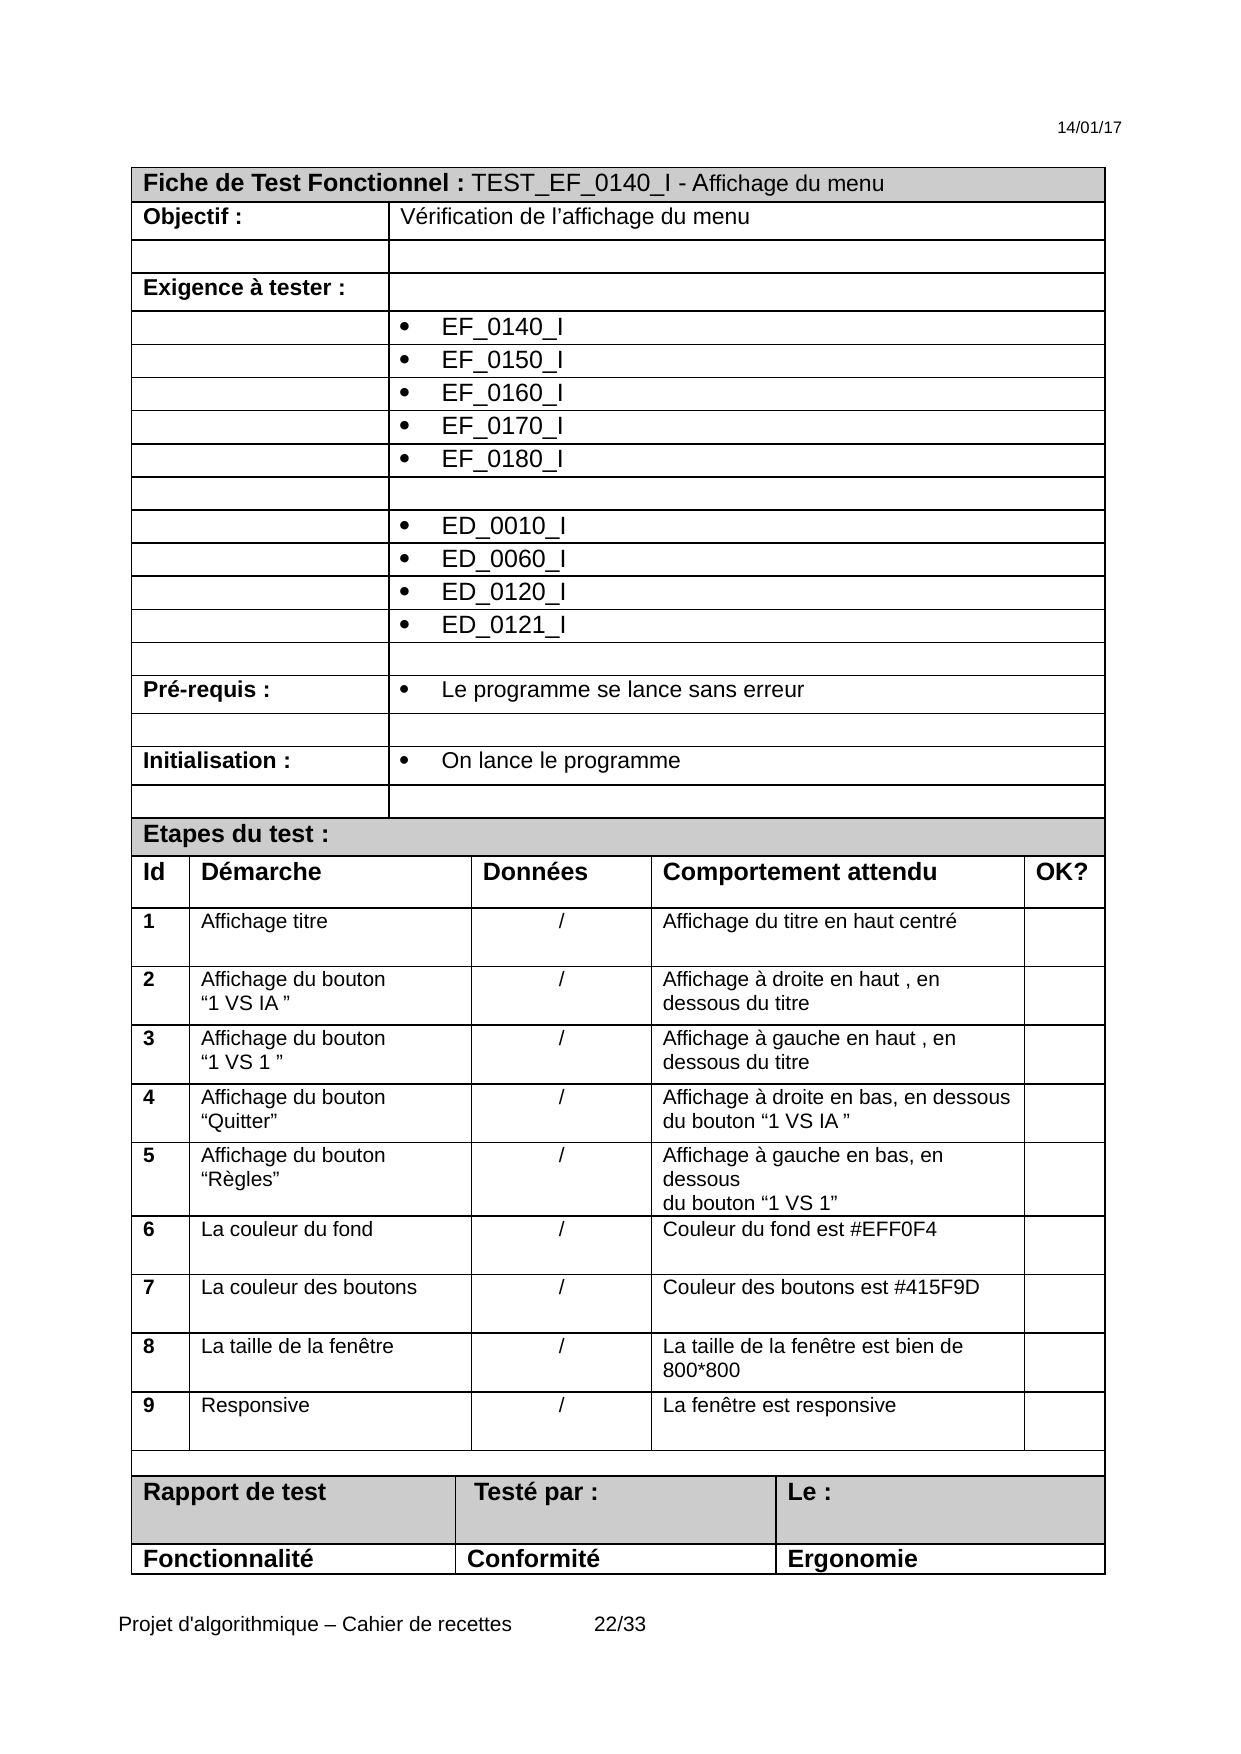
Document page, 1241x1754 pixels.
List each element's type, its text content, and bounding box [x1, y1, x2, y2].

table_cell La couleur des boutons [190, 1275, 471, 1332]
table_cell [132, 345, 388, 377]
table_cell [1025, 909, 1104, 966]
table_cell Etapes du test : [132, 819, 1104, 855]
table_cell 3 [132, 1026, 189, 1083]
table_cell Le programme se lance sans erreur [390, 676, 1104, 713]
table_cell [390, 643, 1104, 675]
table_cell La taille de la fenêtre est bien de 800*800 [652, 1334, 1024, 1391]
table_cell Affichage titre [190, 909, 471, 966]
table_cell La couleur du fond [190, 1217, 471, 1274]
table_cell / [472, 1026, 651, 1083]
table_cell [132, 511, 388, 542]
table_cell Rapport de test [132, 1477, 455, 1543]
table_cell Couleur du fond est #EFF0F4 [652, 1217, 1024, 1274]
table_cell Initialisation : [132, 747, 388, 784]
table_cell [132, 411, 388, 443]
table_cell Affichage du titre en haut centré [652, 909, 1024, 966]
table_cell [132, 312, 388, 343]
table_cell [1025, 1393, 1104, 1449]
table_cell / [472, 909, 651, 966]
table_cell [132, 241, 388, 272]
table_cell [132, 378, 388, 410]
table_cell 9 [132, 1393, 189, 1449]
table_cell La taille de la fenêtre [190, 1334, 471, 1391]
table_cell ED_0060_I [390, 544, 1104, 575]
table_cell 2 [132, 967, 189, 1024]
table_cell Affichage du bouton “Quitter” [190, 1085, 471, 1142]
table_cell [390, 241, 1104, 272]
table_cell / [472, 1217, 651, 1274]
table_cell / [472, 1085, 651, 1142]
table_cell Couleur des boutons est #415F9D [652, 1275, 1024, 1332]
table_cell Responsive [190, 1393, 471, 1449]
table_cell [1025, 1334, 1104, 1391]
table_cell [132, 577, 388, 608]
table_cell [1025, 1143, 1104, 1215]
table_cell Affichage à gauche en haut , en dessous du titre [652, 1026, 1024, 1083]
table_cell [132, 610, 388, 642]
table_cell / [472, 1393, 651, 1449]
table_cell EF_0170_I [390, 411, 1104, 443]
table_cell On lance le programme [390, 747, 1104, 784]
table_cell 1 [132, 909, 189, 966]
table_cell 6 [132, 1217, 189, 1274]
table_cell ED_0121_I [390, 610, 1104, 642]
table_cell [132, 478, 388, 509]
table_cell [132, 714, 388, 746]
table_cell Ergonomie [777, 1545, 1104, 1573]
table_cell [132, 544, 388, 575]
table_cell Affichage du bouton “Règles” [190, 1143, 471, 1215]
table_cell / [472, 1143, 651, 1215]
table_cell EF_0180_I [390, 445, 1104, 476]
table_cell [132, 643, 388, 675]
table_cell [1025, 1275, 1104, 1332]
table_cell [1025, 1217, 1104, 1274]
table_cell 7 [132, 1275, 189, 1332]
table_cell Pré-requis : [132, 676, 388, 713]
table_cell Testé par : [456, 1477, 775, 1543]
table_cell Objectif : [132, 203, 388, 239]
table_cell / [472, 967, 651, 1024]
table_cell [1025, 1026, 1104, 1083]
table_cell Exigence à tester : [132, 274, 388, 310]
table_cell Id [132, 857, 189, 907]
table_cell La fenêtre est responsive [652, 1393, 1024, 1449]
table_cell [390, 478, 1104, 509]
table_cell Affichage à gauche en bas, en dessous du bouton “1 VS 1” [652, 1143, 1024, 1215]
table_cell [132, 1451, 1104, 1475]
table_cell Conformité [456, 1545, 775, 1573]
table_cell OK? [1025, 857, 1104, 907]
table_cell EF_0150_I [390, 345, 1104, 377]
table_cell EF_0160_I [390, 378, 1104, 410]
table_cell Affichage du bouton “1 VS 1 ” [190, 1026, 471, 1083]
table_cell [390, 274, 1104, 310]
table_cell EF_0140_I [390, 312, 1104, 343]
table_cell ED_0010_I [390, 511, 1104, 542]
table_cell [390, 786, 1104, 817]
table_cell / [472, 1275, 651, 1332]
table_cell Données [472, 857, 651, 907]
table_header Fiche de Test Fonctionnel : TEST_EF_0140_I - Affichage du menu [132, 168, 1104, 201]
table_cell Affichage du bouton “1 VS IA ” [190, 967, 471, 1024]
table_cell [132, 445, 388, 476]
table_cell ED_0120_I [390, 577, 1104, 608]
table_cell Affichage à droite en bas, en dessous du bouton “1 VS IA ” [652, 1085, 1024, 1142]
table_cell 4 [132, 1085, 189, 1142]
table_cell 5 [132, 1143, 189, 1215]
table_cell / [472, 1334, 651, 1391]
table_cell Démarche [190, 857, 471, 907]
table_cell Comportement attendu [652, 857, 1024, 907]
table_cell 8 [132, 1334, 189, 1391]
table_cell Affichage à droite en haut , en dessous du titre [652, 967, 1024, 1024]
table_cell [1025, 1085, 1104, 1142]
table_cell [390, 714, 1104, 746]
table_cell Fonctionnalité [132, 1545, 455, 1573]
table_cell Vérification de l’affichage du menu [390, 203, 1104, 239]
table_cell [1025, 967, 1104, 1024]
table_cell [132, 786, 388, 817]
table_cell Le : [777, 1477, 1104, 1543]
